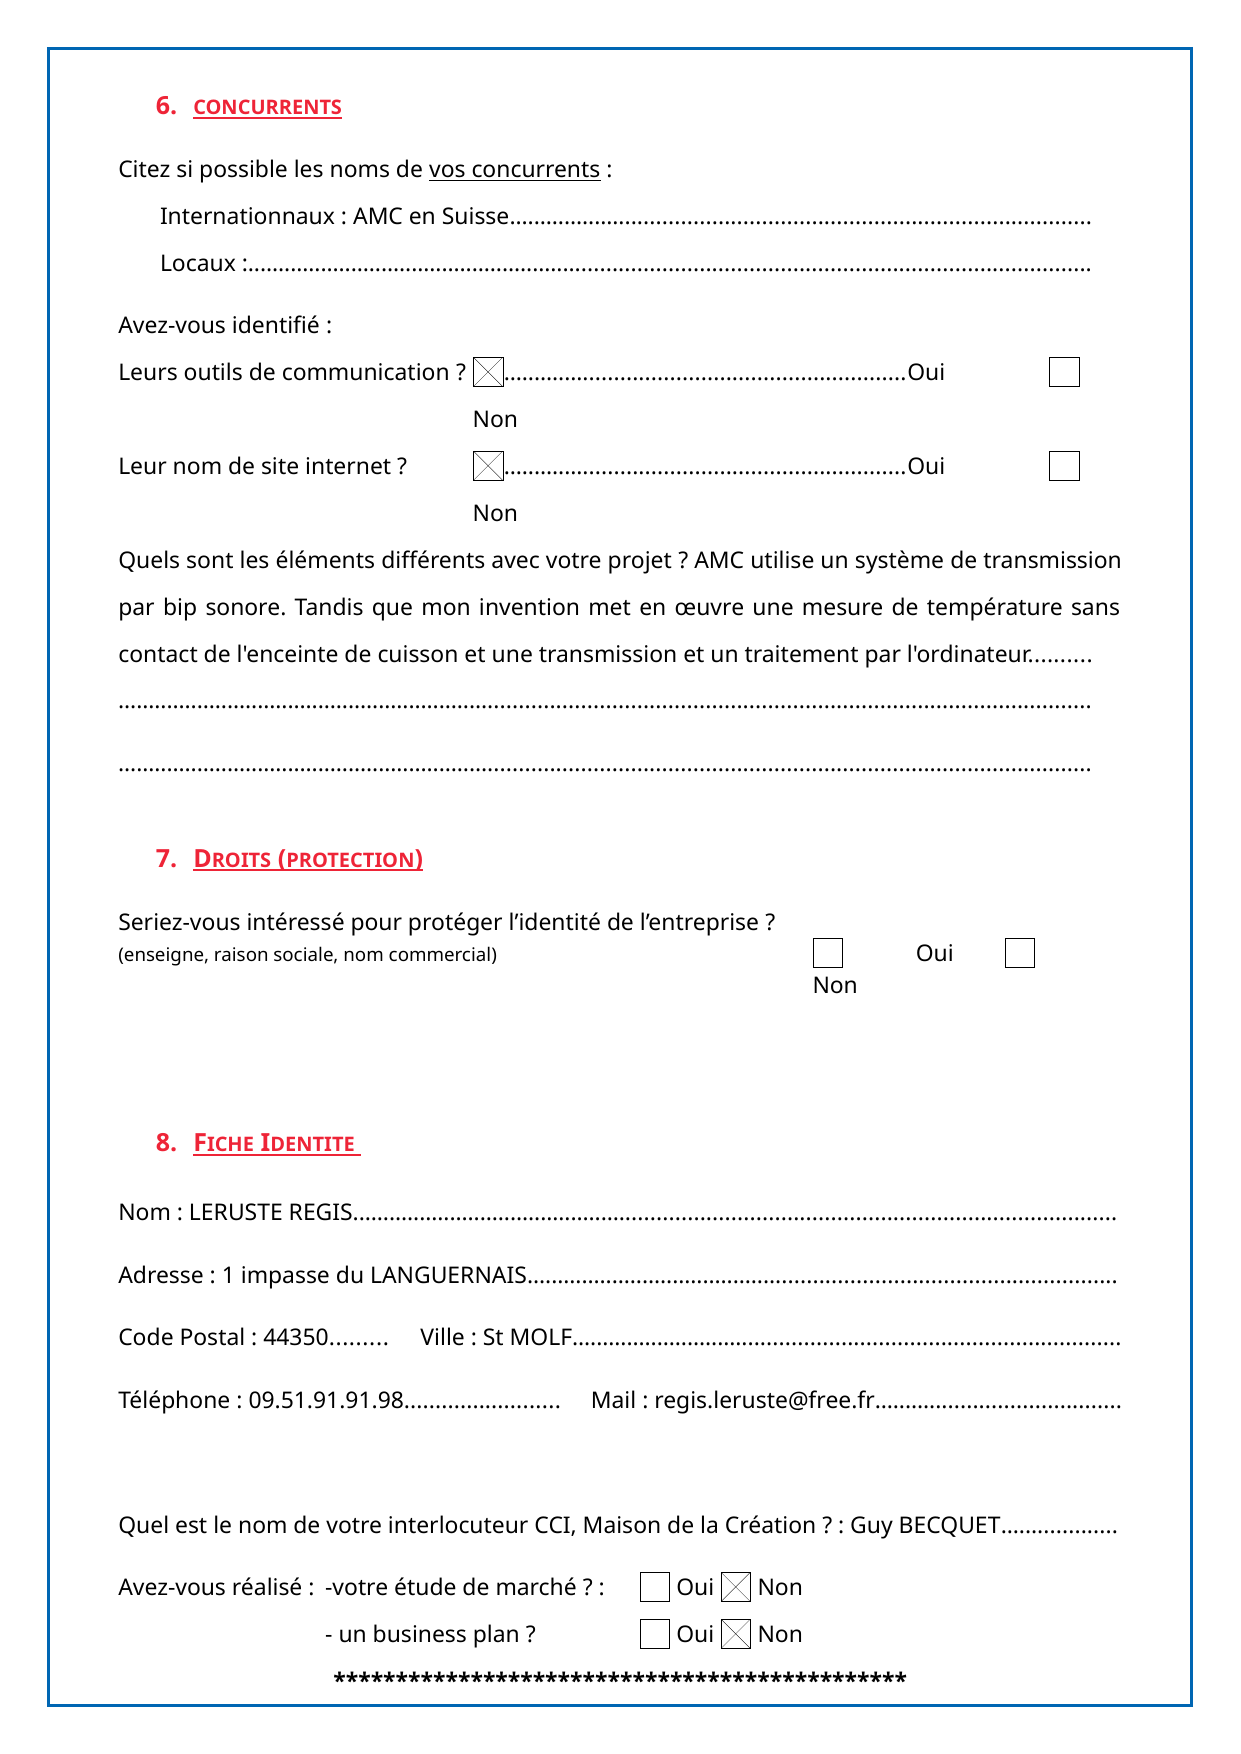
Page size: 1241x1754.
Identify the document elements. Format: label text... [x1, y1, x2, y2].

text (enseigne, raison sociale, nom commercial) Oui Non [118, 937, 1122, 1000]
text Adresse : 1 impasse du LANGUERNAIS [118, 1259, 1122, 1290]
text Avez-vous identifié : [118, 309, 1122, 341]
text Citez si possible les noms de vos concurrents : [118, 153, 1122, 184]
text Internationnaux : AMC en Suisse [118, 200, 1122, 231]
text Leur nom de site internet ? Oui Non [118, 450, 1122, 528]
list Droits (protection) [156, 841, 1122, 875]
text Quels sont les éléments différents avec votre projet ? AMC utilise un système de transmission par bip sonore. Tandis que mon invention met en œuvre une mesure de température sans contact de l'enceinte de cuisson et une transmission et un traitement par l'ordinateur. [118, 544, 1122, 669]
text Quel est le nom de votre interlocuteur CCI, Maison de la Création ? : Guy BECQUET [118, 1509, 1122, 1540]
text Leurs outils de communication ? Oui Non [118, 356, 1122, 434]
text Code Postal : 44350 Ville : St MOLF [118, 1321, 1122, 1353]
list Fiche Identite [156, 1125, 1122, 1159]
text Téléphone : 09.51.91.91.98 Mail : regis.leruste@free.fr [118, 1384, 1122, 1415]
text Avez-vous réalisé : -votre étude de marché ? : Oui Non [118, 1571, 1122, 1603]
list concurrents [156, 88, 1122, 122]
text - un business plan ? Oui Non [118, 1618, 1122, 1649]
text Seriez-vous intéressé pour protéger l’identité de l’entreprise ? [118, 906, 1122, 937]
text Nom : LERUSTE REGIS [118, 1196, 1122, 1228]
text ********************************************** [118, 1665, 1122, 1696]
text Locaux : [118, 247, 1122, 278]
